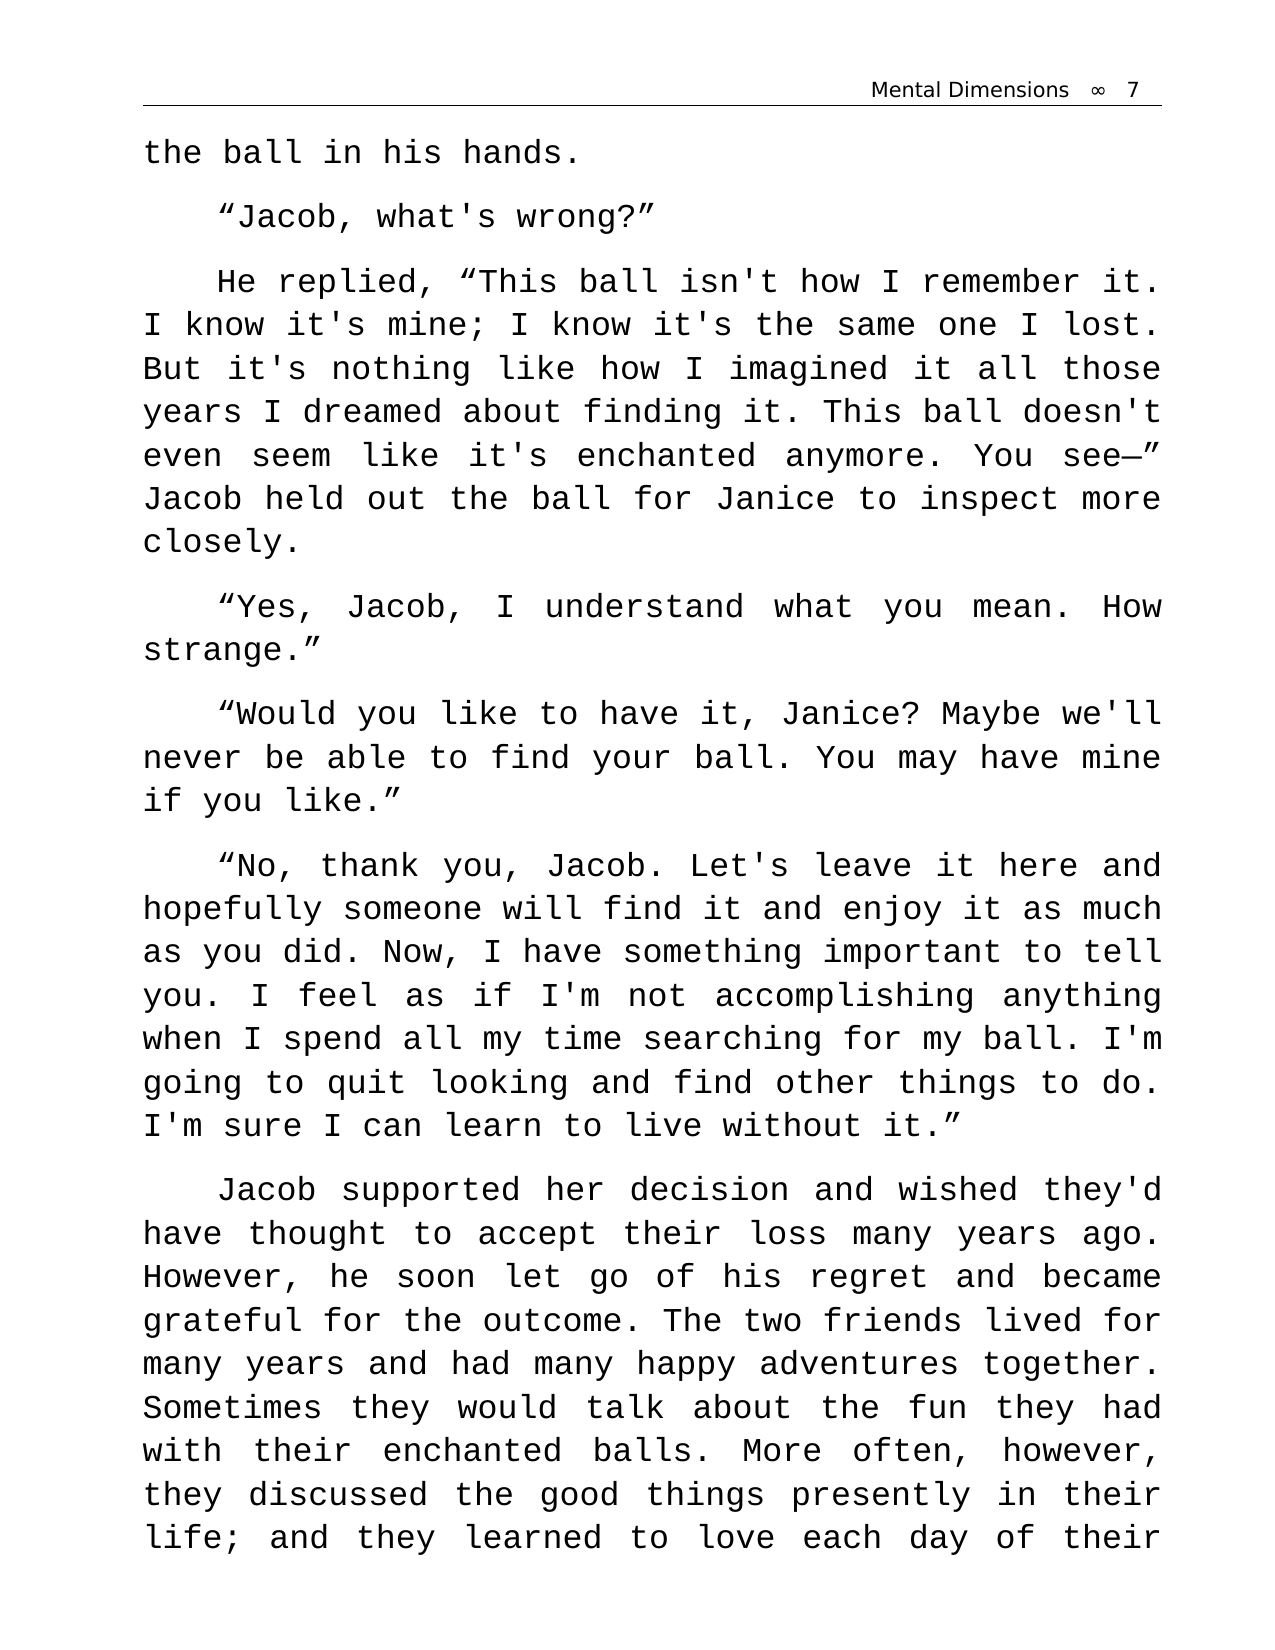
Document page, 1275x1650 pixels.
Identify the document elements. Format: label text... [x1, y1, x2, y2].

text He replied, “This ball isn't how I remember it. I know it's mine; I know it's the same one I lost. But it's nothing like how I imagined it all those years I dreamed about finding it. This ball doesn't even seem like it's enchanted anymore. You see—” Jacob held out the ball for Janice to inspect more closely. [142, 264, 1162, 563]
text “Would you like to have it, Janice? Maybe we'll never be able to find your ball. You may have mine if you like.” [142, 697, 1162, 822]
text “Yes, Jacob, I understand what you mean. How strange.” [142, 589, 1162, 671]
text “Jacob, what's wrong?” [142, 200, 1162, 238]
text “No, thank you, Jacob. Let's leave it here and hopefully someone will find it and enjoy it as much as you did. Now, I have something important to tell you. I feel as if I'm not accomplishing anything when I spend all my time searching for my ball. I'm going to quit looking and find other things to do. I'm sure I can learn to live without it.” [142, 848, 1162, 1147]
text the ball in his hands. [142, 136, 1162, 174]
text Jacob supported her decision and wished they'd have thought to accept their loss many years ago. However, he soon let go of his regret and became grateful for the outcome. The two friends lived for many years and had many happy adventures together. Sometimes they would talk about the fun they had with their enchanted balls. More often, however, they discussed the good things presently in their life; and they learned to love each day of their [142, 1173, 1162, 1558]
